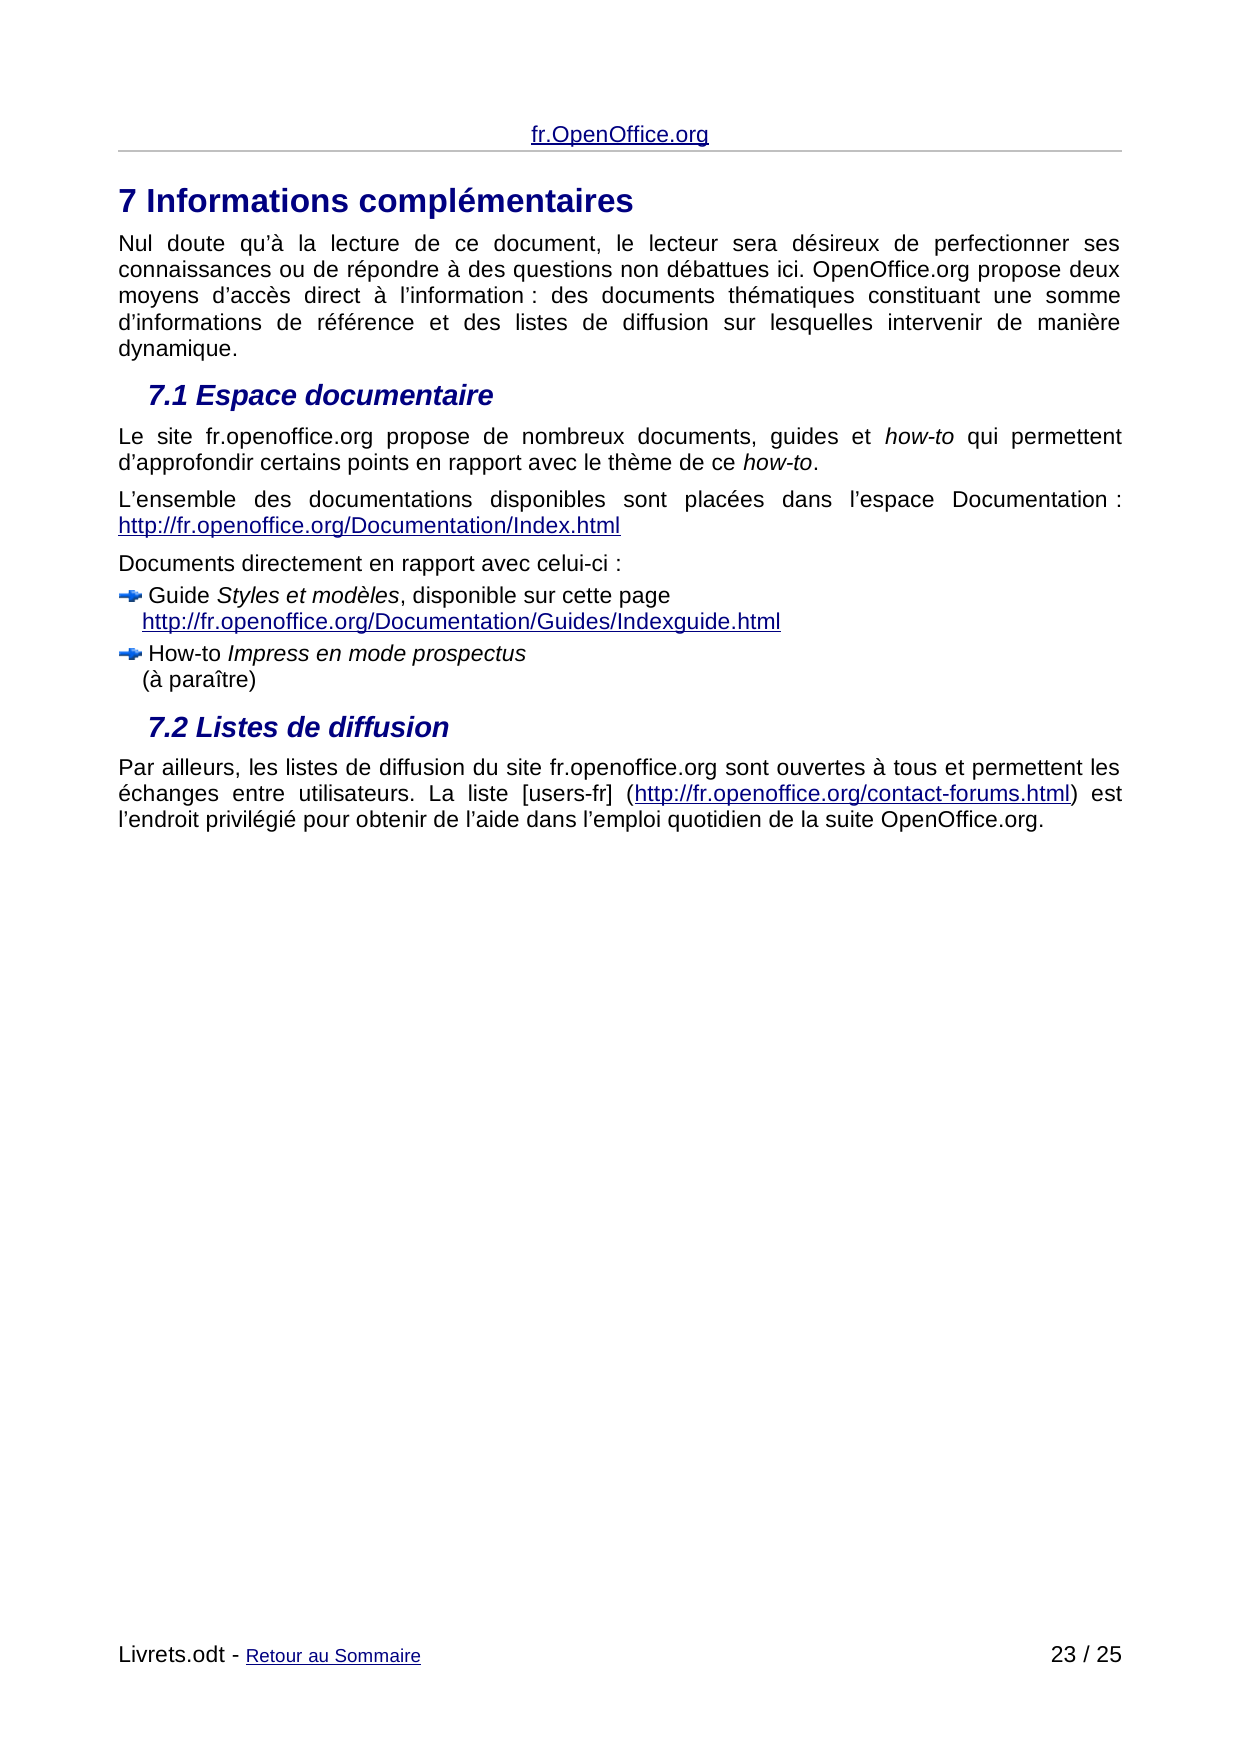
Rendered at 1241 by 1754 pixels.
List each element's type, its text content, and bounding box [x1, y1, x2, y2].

picture [119, 648, 142, 660]
text Le site fr.openoffice.org propose de nombreux documents, guides et how-to qui permettent d’approfondir certains points en rapport avec le thème de ce how-to. [118, 423, 1122, 475]
list Guide Styles et modèles, disponible sur cette page http://fr.openoffice.org/Documentation/Guides/Indexguide.html [118, 583, 1122, 635]
list How-to Impress en mode prospectus (à paraître) [118, 641, 1122, 693]
subtitle Listes de diffusion [148, 711, 1122, 743]
subtitle Informations complémentaires [118, 182, 1122, 219]
text Documents directement en rapport avec celui-ci : [118, 551, 1122, 577]
text L’ensemble des documentations disponibles sont placées dans l’espace Documentation : http://fr.openoffice.org/Documentation/Index.html [118, 487, 1122, 539]
subtitle Espace documentaire [148, 379, 1122, 411]
text Nul doute qu’à la lecture de ce document, le lecteur sera désireux de perfectionner ses connaissances ou de répondre à des questions non débattues ici. OpenOffice.org propose deux moyens d’accès direct à l’information : des documents thématiques constituant une somme d’informations de référence et des listes de diffusion sur lesquelles intervenir de manière dynamique. [118, 231, 1122, 361]
picture [119, 590, 142, 602]
text Par ailleurs, les listes de diffusion du site fr.openoffice.org sont ouvertes à tous et permettent les échanges entre utilisateurs. La liste [users-fr] (http://fr.openoffice.org/contact-forums.html) est l’endroit privilégié pour obtenir de l’aide dans l’emploi quotidien de la suite OpenOffice.org. [118, 755, 1122, 833]
